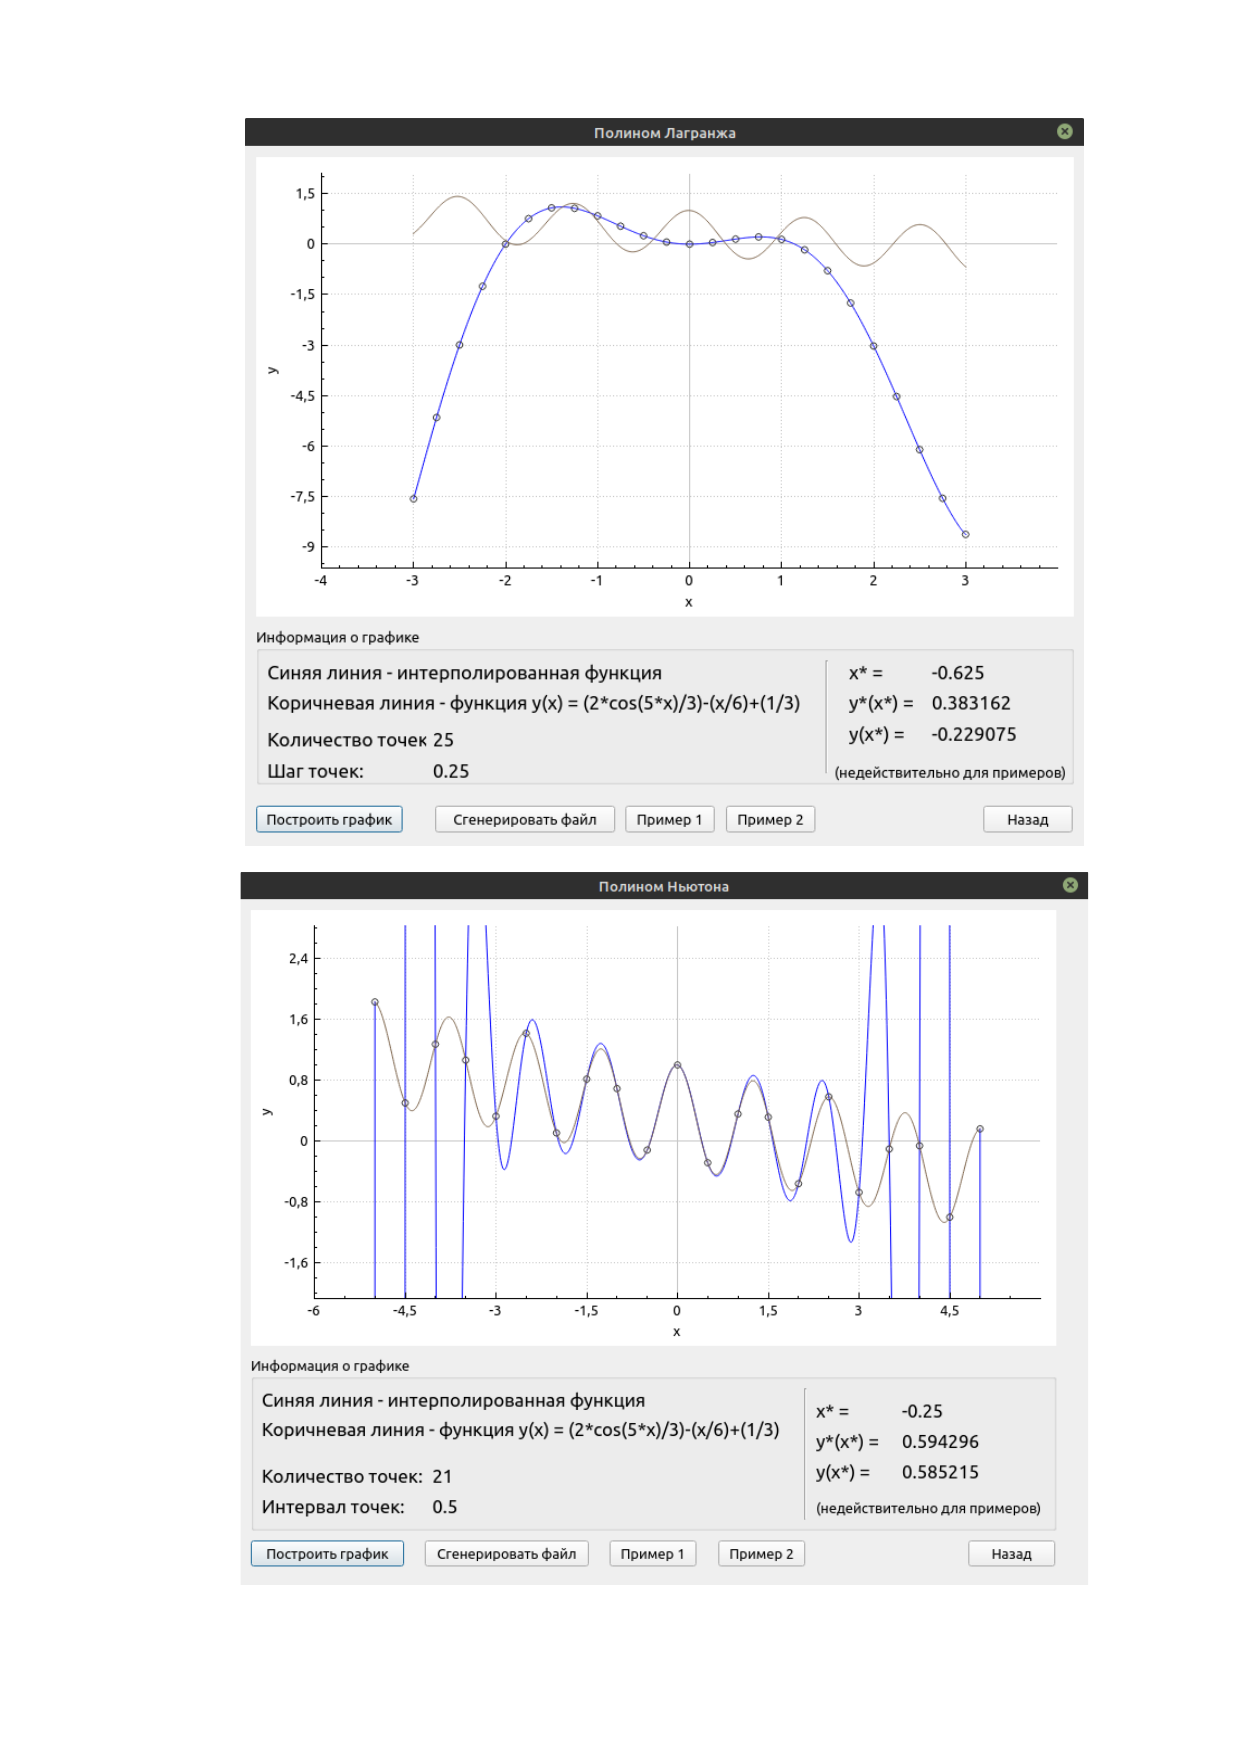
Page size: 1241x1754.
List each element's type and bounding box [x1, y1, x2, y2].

picture [245, 118, 1084, 846]
picture [240, 872, 1089, 1585]
